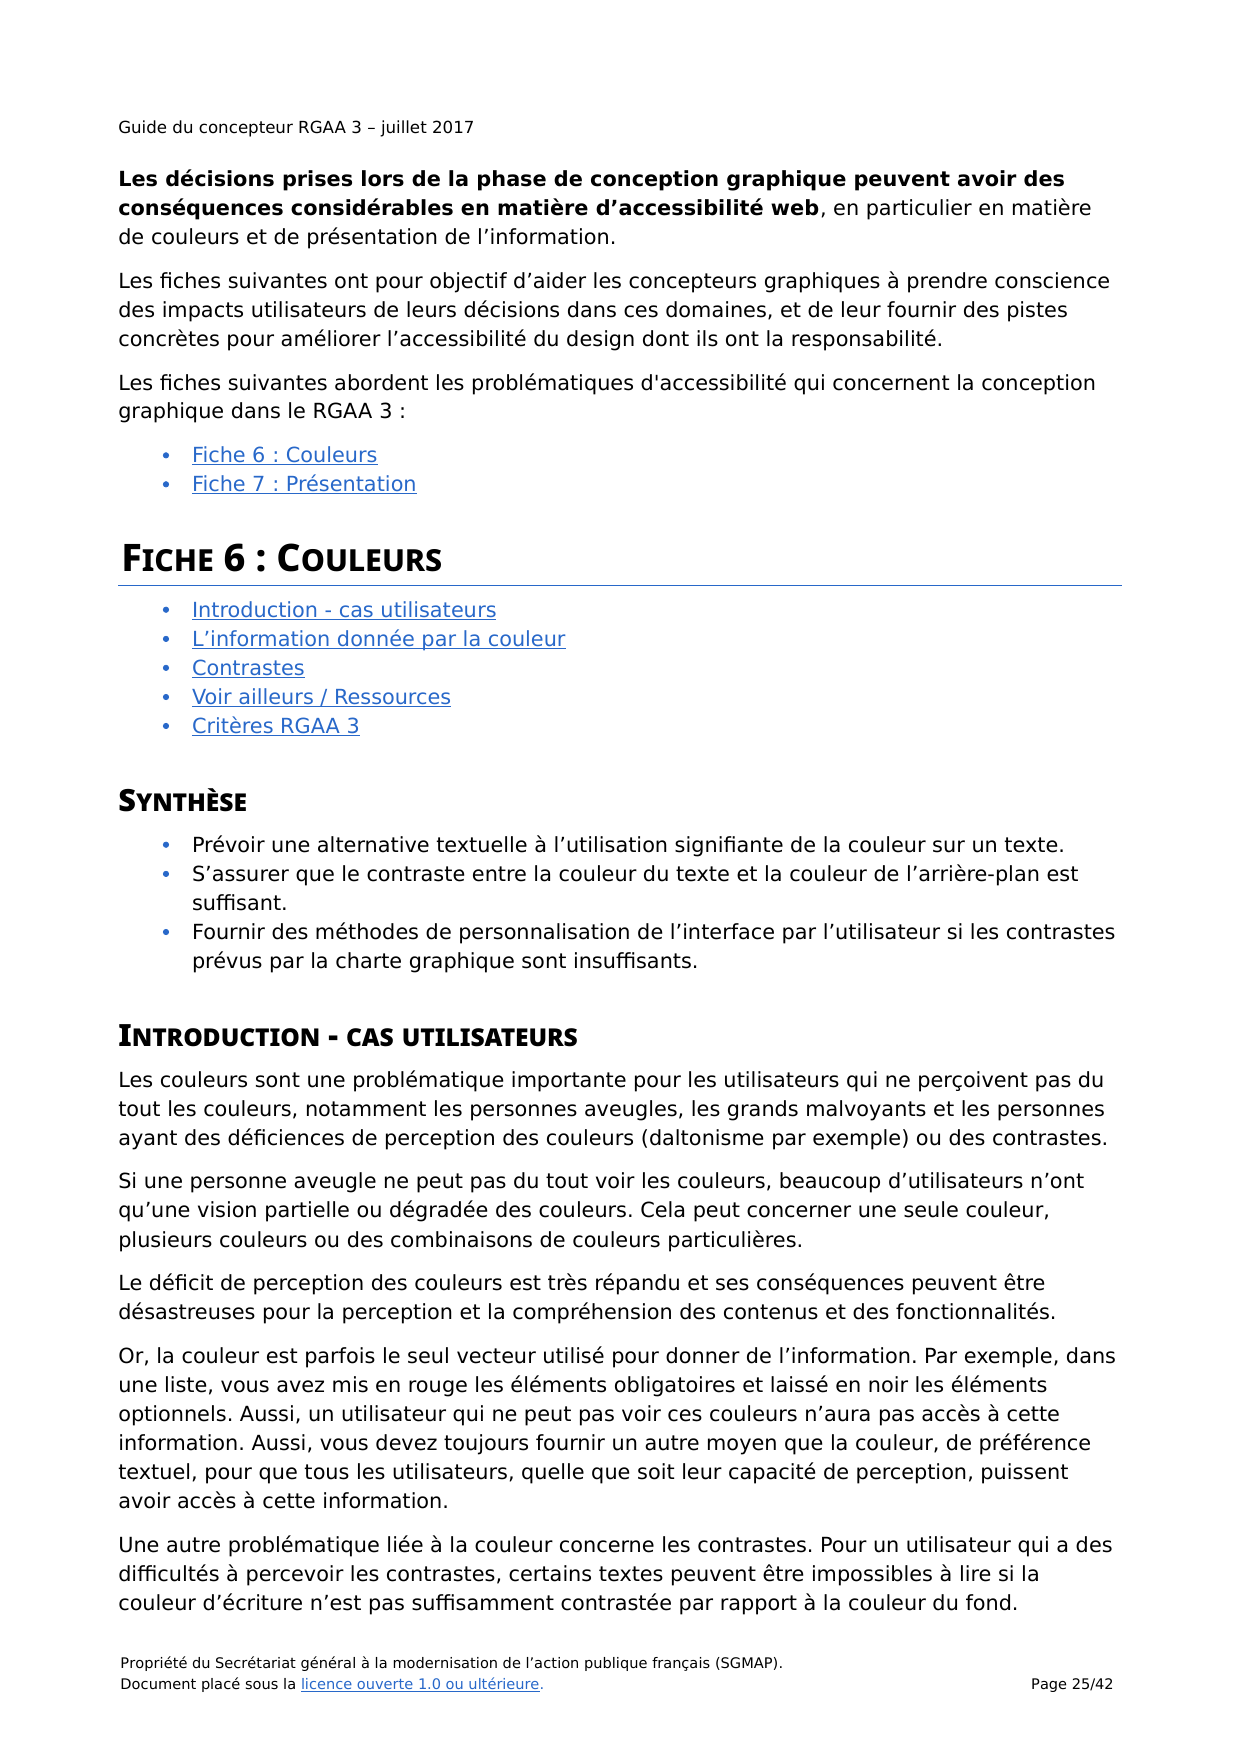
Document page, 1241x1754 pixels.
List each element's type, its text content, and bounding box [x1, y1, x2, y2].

text Or, la couleur est parfois le seul vecteur utilisé pour donner de l’information. Par exemple, dans une liste, vous avez mis en rouge les éléments obligatoires et laissé en noir les éléments optionnels. Aussi, un utilisateur qui ne peut pas voir ces couleurs n’aura pas accès à cette information. Aussi, vous devez toujours fournir un autre moyen que la couleur, de préférence textuel, pour que tous les utilisateurs, quelle que soit leur capacité de perception, puissent avoir accès à cette information. [118, 1344, 1122, 1513]
subtitle Fiche 6 : Couleurs [118, 528, 1122, 585]
text Une autre problématique liée à la couleur concerne les contrastes. Pour un utilisateur qui a des difficultés à percevoir les contrastes, certains textes peuvent être impossibles à lire si la couleur d’écriture n’est pas suffisamment contrastée par rapport à la couleur du fond. [118, 1533, 1122, 1615]
subtitle Introduction - cas utilisateurs [118, 1013, 1122, 1055]
text Les décisions prises lors de la phase de conception graphique peuvent avoir des conséquences considérables en matière d’accessibilité web, en particulier en matière de couleurs et de présentation de l’information. [118, 167, 1122, 249]
list L’information donnée par la couleur [162, 627, 1122, 651]
list Introduction - cas utilisateurs [162, 598, 1122, 622]
list Fiche 6 : Couleurs [162, 443, 1122, 467]
text Les fiches suivantes abordent les problématiques d'accessibilité qui concernent la conception graphique dans le RGAA 3 : [118, 371, 1122, 424]
list S’assurer que le contraste entre la couleur du texte et la couleur de l’arrière-plan est suffisant. [162, 862, 1122, 915]
list Fournir des méthodes de personnalisation de l’interface par l’utilisateur si les contrastes prévus par la charte graphique sont insuffisants. [162, 920, 1122, 973]
list Prévoir une alternative textuelle à l’utilisation signifiante de la couleur sur un texte. [162, 833, 1122, 857]
text Les couleurs sont une problématique importante pour les utilisateurs qui ne perçoivent pas du tout les couleurs, notamment les personnes aveugles, les grands malvoyants et les personnes ayant des déficiences de perception des couleurs (daltonisme par exemple) ou des contrastes. [118, 1068, 1122, 1150]
list Contrastes [162, 656, 1122, 680]
list Voir ailleurs / Ressources [162, 685, 1122, 709]
text Les fiches suivantes ont pour objectif d’aider les concepteurs graphiques à prendre conscience des impacts utilisateurs de leurs décisions dans ces domaines, et de leur fournir des pistes concrètes pour améliorer l’accessibilité du design dont ils ont la responsabilité. [118, 269, 1122, 351]
subtitle Synthèse [118, 778, 1122, 820]
text Si une personne aveugle ne peut pas du tout voir les couleurs, beaucoup d’utilisateurs n’ont qu’une vision partielle ou dégradée des couleurs. Cela peut concerner une seule couleur, plusieurs couleurs ou des combinaisons de couleurs particulières. [118, 1169, 1122, 1252]
list Critères RGAA 3 [162, 714, 1122, 738]
text Le déficit de perception des couleurs est très répandu et ses conséquences peuvent être désastreuses pour la perception et la compréhension des contenus et des fonctionnalités. [118, 1271, 1122, 1324]
list Fiche 7 : Présentation [162, 472, 1122, 497]
